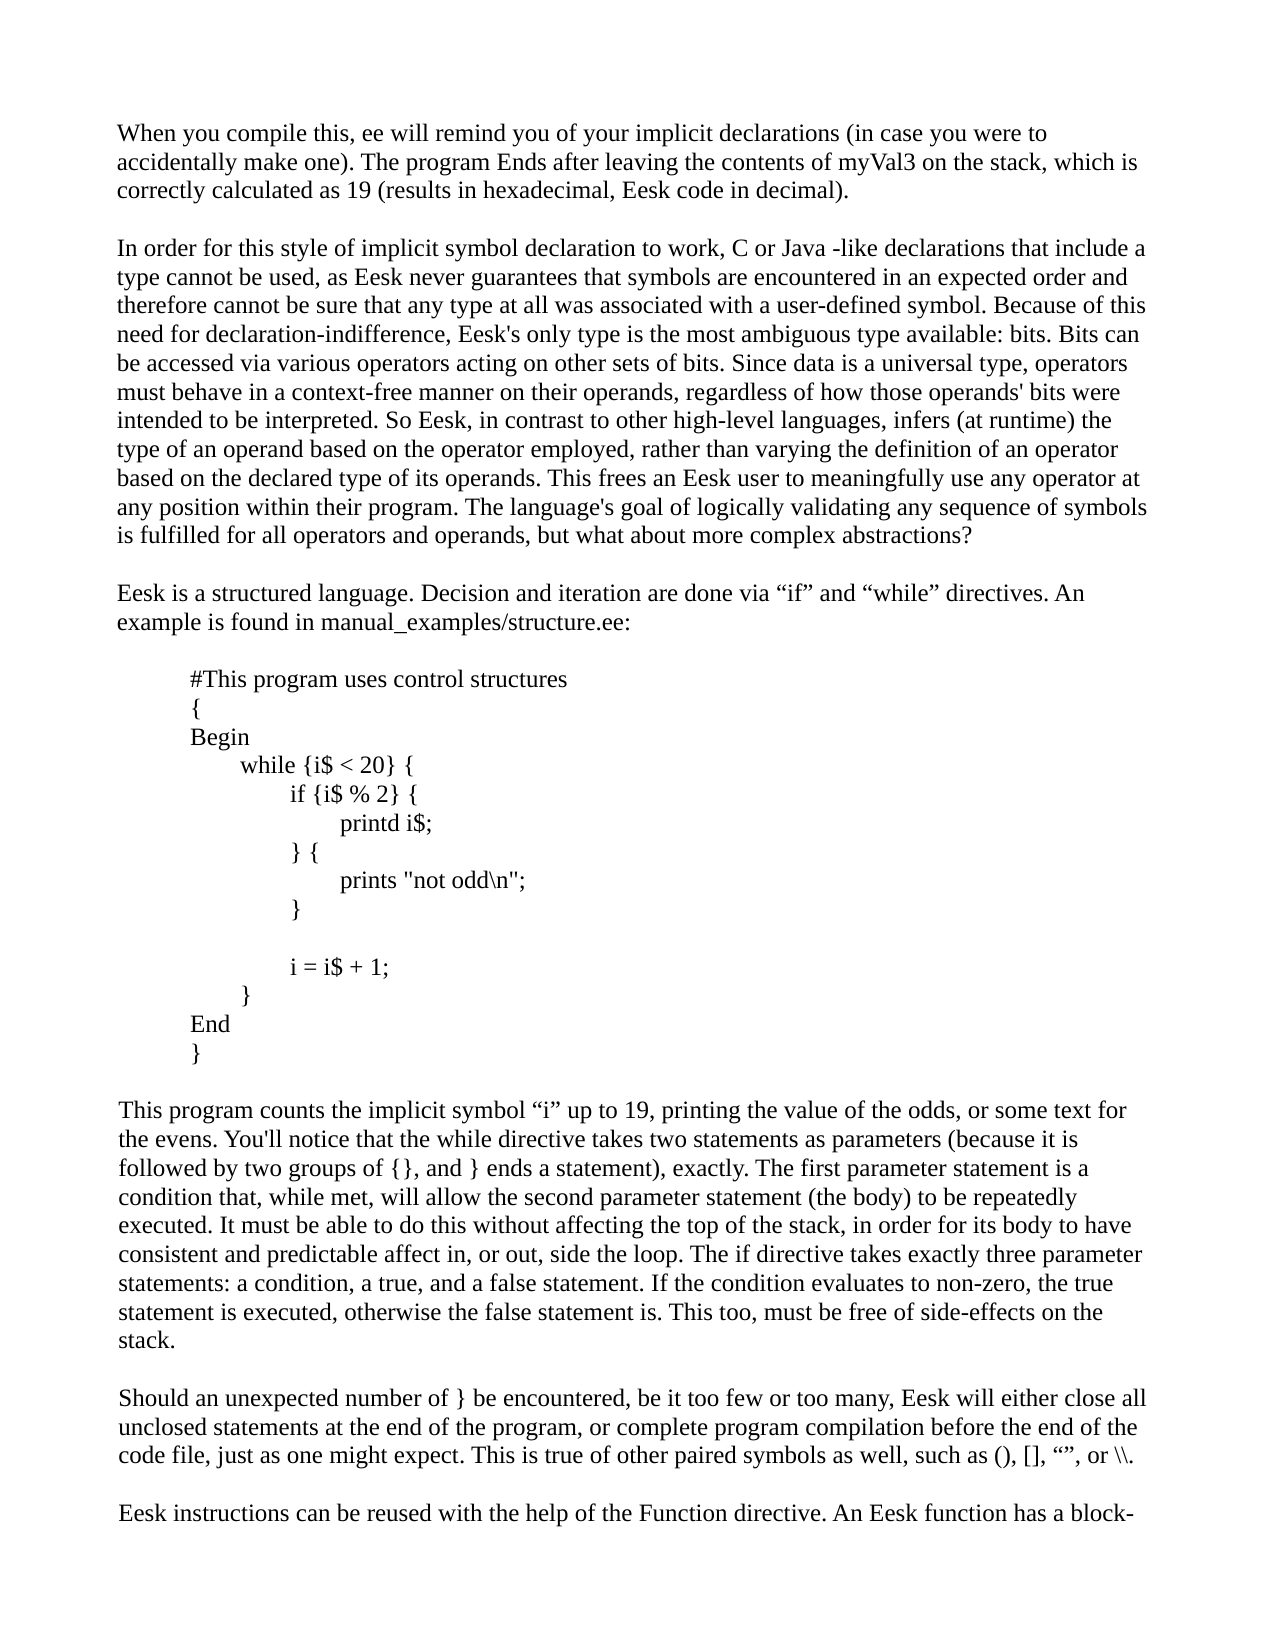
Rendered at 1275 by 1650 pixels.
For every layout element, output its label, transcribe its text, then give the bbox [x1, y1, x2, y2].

text i = i$ + 1; [190, 952, 1157, 981]
text Eesk is a structured language. Decision and iteration are done via “if” and “while” directives. An example is found in manual_examples/structure.ee: [117, 578, 1157, 636]
text Begin [190, 722, 1157, 751]
text prints "not odd\n"; [190, 866, 1157, 894]
text } [190, 981, 1157, 1009]
text printd i$; [190, 808, 1157, 837]
text Eesk instructions can be reused with the help of the Function directive. An Eesk function has a block- [118, 1498, 1157, 1527]
text { [190, 693, 1157, 722]
text } { [190, 837, 1157, 866]
text if {i$ % 2} { [190, 779, 1157, 808]
text } [190, 894, 1157, 923]
text Should an unexpected number of } be encountered, be it too few or too many, Eesk will either close all unclosed statements at the end of the program, or complete program compilation before the end of the code file, just as one might expect. This is true of other paired symbols as well, such as (), [], “”, or \\. [118, 1383, 1157, 1469]
text End [190, 1009, 1157, 1038]
text while {i$ < 20} { [190, 751, 1157, 779]
text This program counts the implicit symbol “i” up to 19, printing the value of the odds, or some text for the evens. You'll notice that the while directive takes two statements as parameters (because it is followed by two groups of {}, and } ends a statement), exactly. The first parameter statement is a condition that, while met, will allow the second parameter statement (the body) to be repeatedly executed. It must be able to do this without affecting the top of the stack, in order for its body to have consistent and predictable affect in, or out, side the loop. The if directive takes exactly three parameter statements: a condition, a true, and a false statement. If the condition evaluates to non-zero, the true statement is executed, otherwise the false statement is. This too, must be free of side-effects on the stack. [118, 1096, 1157, 1354]
text #This program uses control structures [190, 664, 1157, 693]
text } [190, 1038, 1157, 1067]
text In order for this style of implicit symbol declaration to work, C or Java -like declarations that include a type cannot be used, as Eesk never guarantees that symbols are encountered in an expected order and therefore cannot be sure that any type at all was associated with a user-defined symbol. Because of this need for declaration-indifference, Eesk's only type is the most ambiguous type available: bits. Bits can be accessed via various operators acting on other sets of bits. Since data is a universal type, operators must behave in a context-free manner on their operands, regardless of how those operands' bits were intended to be interpreted. So Eesk, in contrast to other high-level languages, infers (at runtime) the type of an operand based on the operator employed, rather than varying the definition of an operator based on the declared type of its operands. This frees an Eesk user to meaningfully use any operator at any position within their program. The language's goal of logically validating any sequence of symbols is fulfilled for all operators and operands, but what about more complex abstractions? [117, 233, 1157, 549]
text When you compile this, ee will remind you of your implicit declarations (in case you were to accidentally make one). The program Ends after leaving the contents of myVal3 on the stack, which is correctly calculated as 19 (results in hexadecimal, Eesk code in decimal). [117, 118, 1157, 204]
